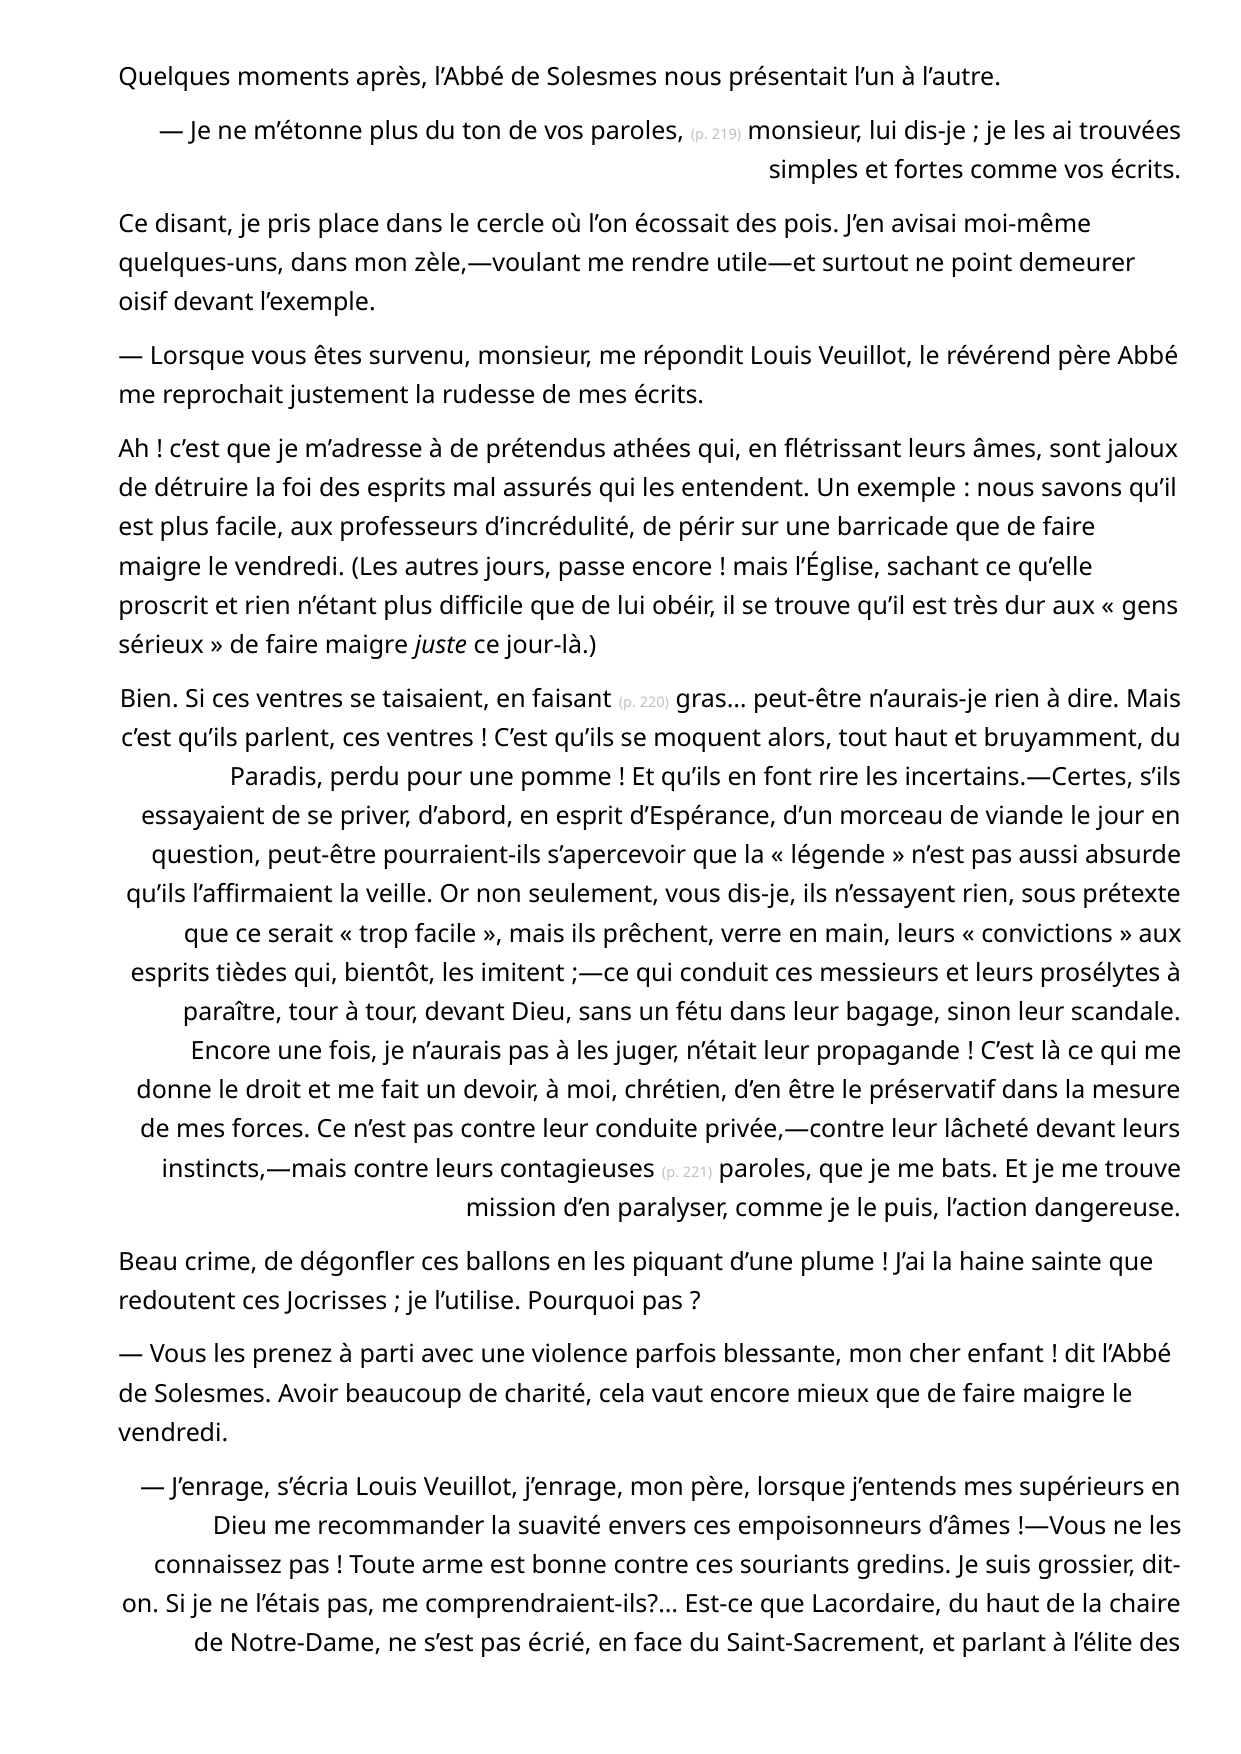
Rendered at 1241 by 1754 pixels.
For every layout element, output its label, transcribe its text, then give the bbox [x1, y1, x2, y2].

text — J’enrage, s’écria Louis Veuillot, j’enrage, mon père, lorsque j’entends mes supérieurs en Dieu me recommander la suavité envers ces empoisonneurs d’âmes !—Vous ne les connaissez pas ! Toute arme est bonne contre ces souriants gredins. Je suis grossier, dit-on. Si je ne l’étais pas, me comprendraient-ils?… Est-ce que Lacordaire, du haut de la chaire de Notre-Dame, ne s’est pas écrié, en face du Saint-Sacrement, et parlant à l’élite des [118, 1468, 1181, 1659]
text Ah ! c’est que je m’adresse à de prétendus athées qui, en flétrissant leurs âmes, sont jaloux de détruire la foi des esprits mal assurés qui les entendent. Un exemple : nous savons qu’il est plus facile, aux professeurs d’incrédulité, de périr sur une barricade que de faire maigre le vendredi. (Les autres jours, passe encore ! mais l’Église, sachant ce qu’elle proscrit et rien n’étant plus difficile que de lui obéir, il se trouve qu’il est très dur aux « gens sérieux » de faire maigre juste ce jour-là.) [118, 431, 1181, 661]
text Bien. Si ces ventres se taisaient, en faisant (p. 220) gras… peut-être n’aurais-je rien à dire. Mais c’est qu’ils parlent, ces ventres ! C’est qu’ils se moquent alors, tout haut et bruyamment, du Paradis, perdu pour une pomme ! Et qu’ils en font rire les incertains.—Certes, s’ils essayaient de se priver, d’abord, en esprit d’Espérance, d’un morceau de viande le jour en question, peut-être pourraient-ils s’apercevoir que la « légende » n’est pas aussi absurde qu’ils l’affirmaient la veille. Or non seulement, vous dis-je, ils n’essayent rien, sous prétexte que ce serait « trop facile », mais ils prêchent, verre en main, leurs « convictions » aux esprits tièdes qui, bientôt, les imitent ;—ce qui conduit ces messieurs et leurs prosélytes à paraître, tour à tour, devant Dieu, sans un fétu dans leur bagage, sinon leur scandale. Encore une fois, je n’aurais pas à les juger, n’était leur propagande ! C’est là ce qui me donne le droit et me fait un devoir, à moi, chrétien, d’en être le préservatif dans la mesure de mes forces. Ce n’est pas contre leur conduite privée,—contre leur lâcheté devant leurs instincts,—mais contre leurs contagieuses (p. 221) paroles, que je me bats. Et je me trouve mission d’en paralyser, comme je le puis, l’action dangereuse. [118, 680, 1181, 1223]
text — Lorsque vous êtes survenu, monsieur, me répondit Louis Veuillot, le révérend père Abbé me reprochait justement la rudesse de mes écrits. [118, 338, 1181, 411]
text Beau crime, de dégonfler ces ballons en les piquant d’une plume ! J’ai la haine sainte que redoutent ces Jocrisses ; je l’utilise. Pourquoi pas ? [118, 1243, 1181, 1316]
text — Je ne m’étonne plus du ton de vos paroles, (p. 219) monsieur, lui dis-je ; je les ai trouvées simples et fortes comme vos écrits. [118, 113, 1181, 186]
text — Vous les prenez à parti avec une violence parfois blessante, mon cher enfant ! dit l’Abbé de Solesmes. Avoir beaucoup de charité, cela vaut encore mieux que de faire maigre le vendredi. [118, 1336, 1181, 1448]
text Quelques moments après, l’Abbé de Solesmes nous présentait l’un à l’autre. [118, 59, 1181, 93]
text Ce disant, je pris place dans le cercle où l’on écossait des pois. J’en avisai moi-même quelques-uns, dans mon zèle,—voulant me rendre utile—et surtout ne point demeurer oisif devant l’exemple. [118, 206, 1181, 318]
